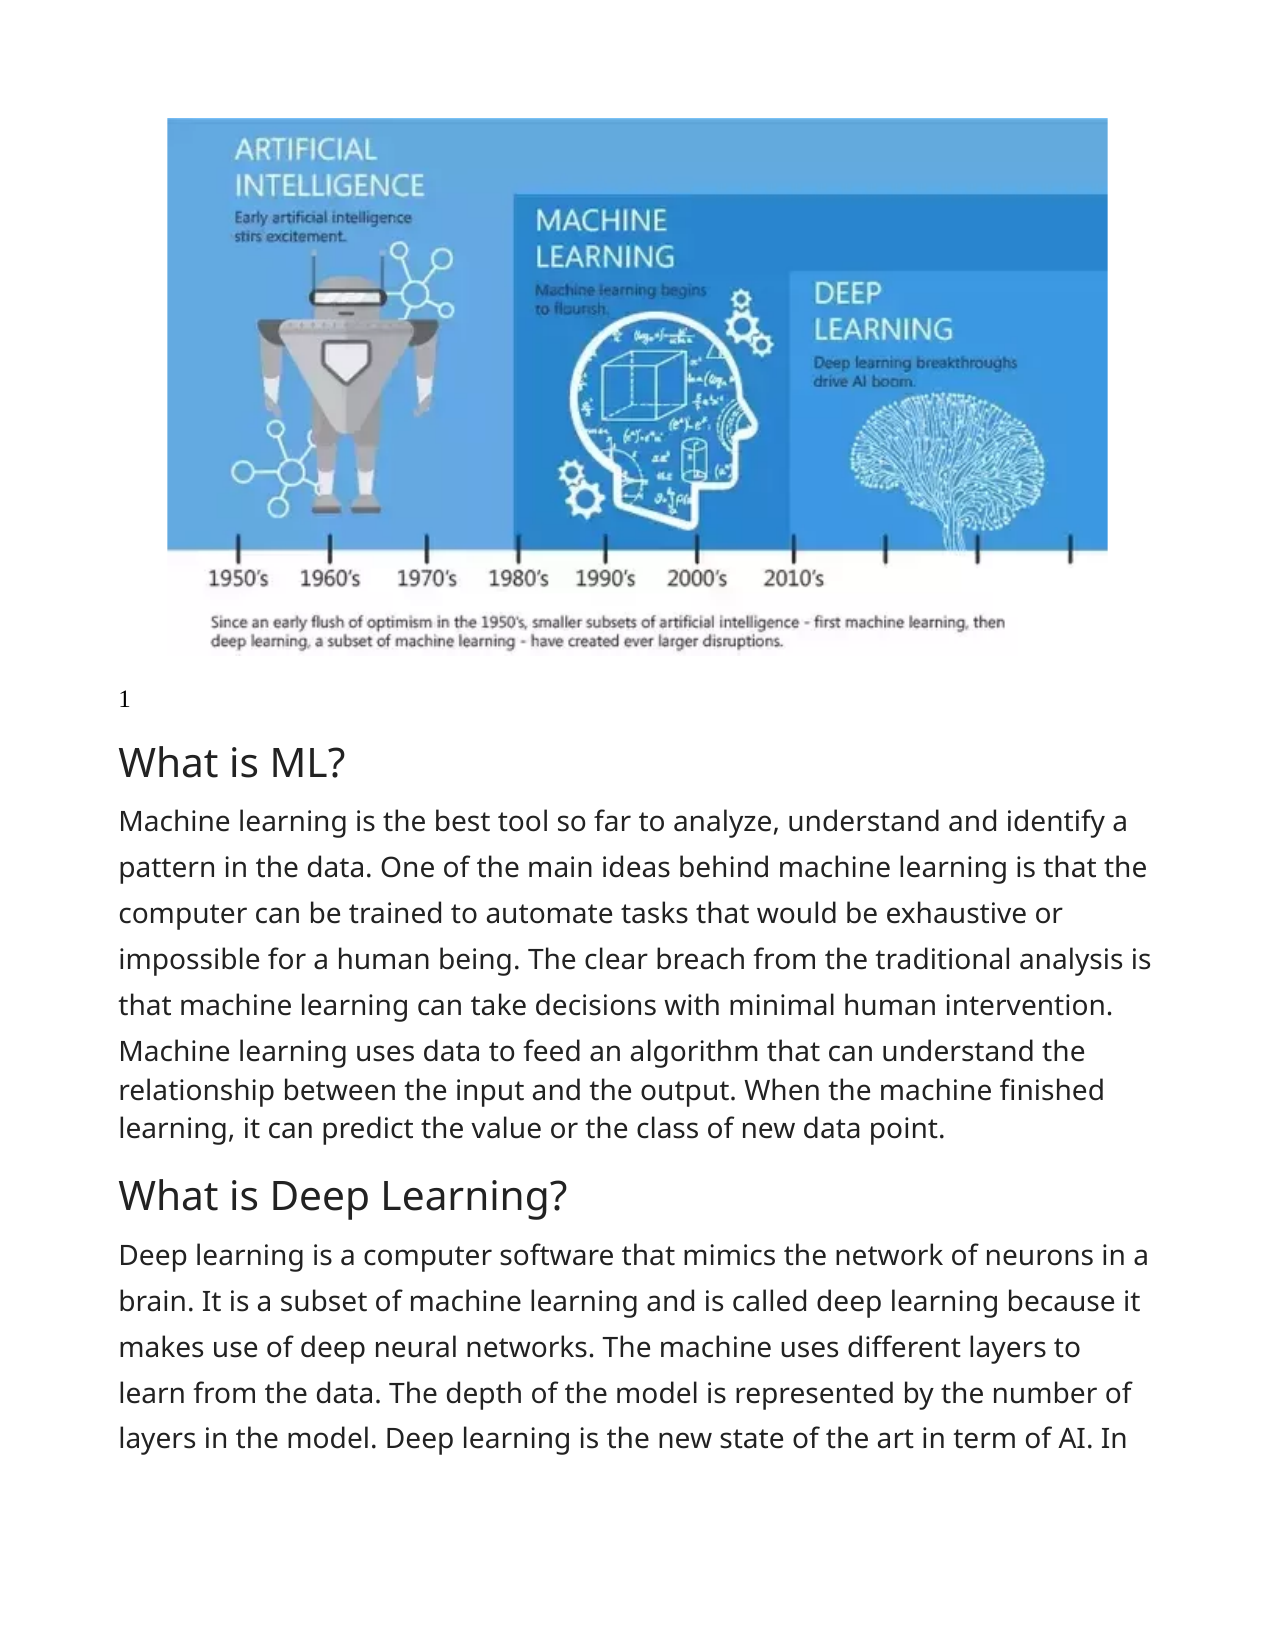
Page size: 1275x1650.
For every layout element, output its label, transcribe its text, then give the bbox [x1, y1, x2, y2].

text Machine learning is the best tool so far to analyze, understand and identify a pattern in the data. One of the main ideas behind machine learning is that the computer can be trained to automate tasks that would be exhaustive or impossible for a human being. The clear breach from the traditional analysis is that machine learning can take decisions with minimal human intervention. [118, 802, 1157, 1024]
subtitle What is Deep Learning? [118, 1167, 1157, 1223]
text 1 [118, 684, 1157, 713]
subtitle What is ML? [118, 734, 1157, 789]
text Deep learning is a computer software that mimics the network of neurons in a brain. It is a subset of machine learning and is called deep learning because it makes use of deep neural networks. The machine uses different layers to learn from the data. The depth of the model is represented by the number of layers in the model. Deep learning is the new state of the art in term of AI. In [118, 1235, 1157, 1457]
text Machine learning uses data to feed an algorithm that can understand the relationship between the input and the output. When the machine finished learning, it can predict the value or the class of new data point. [118, 1031, 1157, 1146]
picture [167, 118, 1108, 656]
